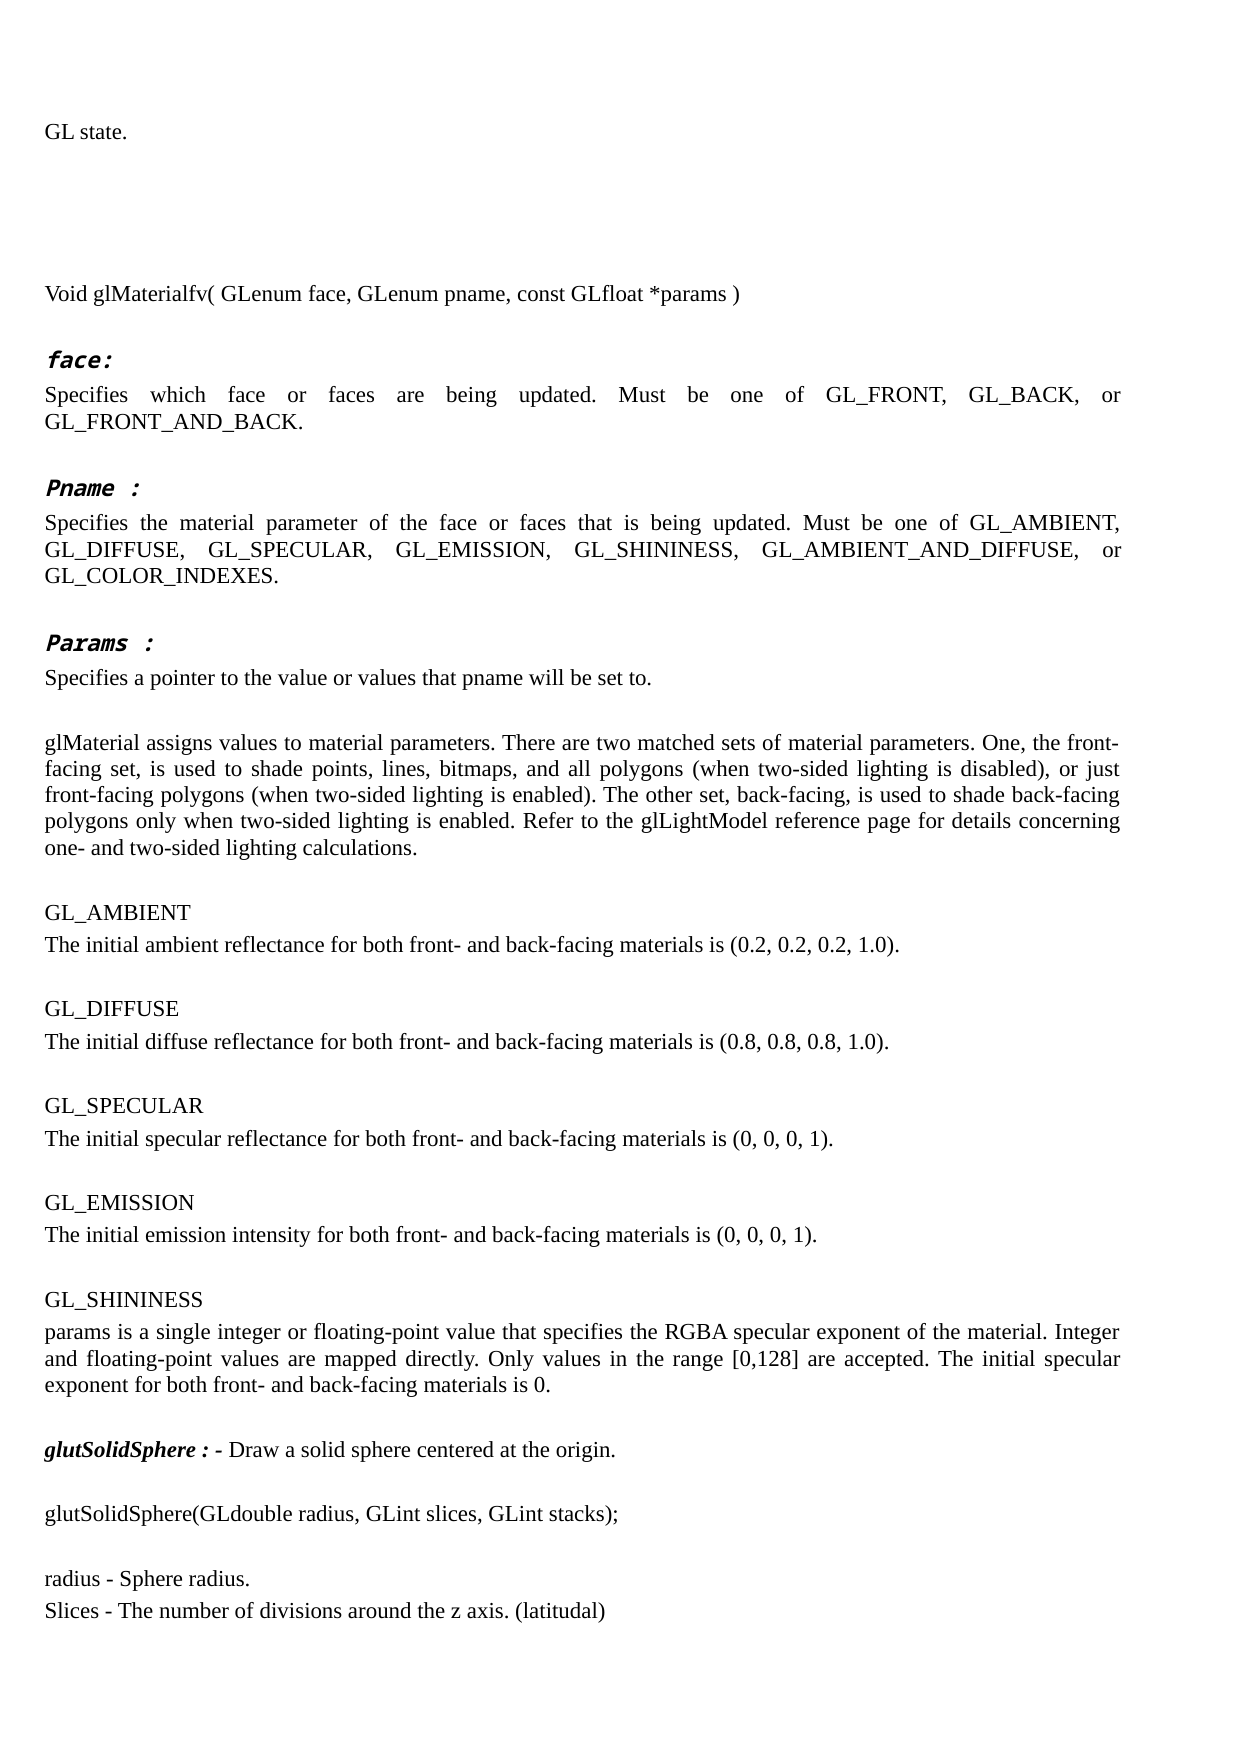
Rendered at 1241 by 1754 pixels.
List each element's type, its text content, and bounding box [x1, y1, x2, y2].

text GL_SHININESS [44, 1286, 1122, 1312]
text Specifies the material parameter of the face or faces that is being updated. Must be one of GL_AMBIENT, GL_DIFFUSE, GL_SPECULAR, GL_EMISSION, GL_SHININESS, GL_AMBIENT_AND_DIFFUSE, or GL_COLOR_INDEXES. [44, 509, 1122, 588]
text glMaterial assigns values to material parameters. There are two matched sets of material parameters. One, the front-facing set, is used to shade points, lines, bitmaps, and all polygons (when two-sided lighting is disabled), or just front-facing polygons (when two-sided lighting is enabled). The other set, back-facing, is used to shade back-facing polygons only when two-sided lighting is enabled. Refer to the glLightModel reference page for details concerning one- and two-sided lighting calculations. [44, 728, 1122, 860]
text glutSolidSphere : - Draw a solid sphere centered at the origin. [44, 1436, 1122, 1462]
text The initial specular reflectance for both front- and back-facing materials is (0, 0, 0, 1). [44, 1124, 1122, 1151]
text params is a single integer or floating-point value that specifies the RGBA specular exponent of the material. Integer and floating-point values are mapped directly. Only values in the range [0,128] are accepted. The initial specular exponent for both front- and back-facing materials is 0. [44, 1318, 1122, 1397]
text face: [44, 344, 1122, 375]
text radius - Sphere radius. [44, 1565, 1122, 1591]
text GL_SPECULAR [44, 1092, 1122, 1119]
text Specifies a pointer to the value or values that pname will be set to. [44, 664, 1122, 690]
text Params : [44, 627, 1122, 658]
text glutSolidSphere(GLdouble radius, GLint slices, GLint stacks); [44, 1500, 1122, 1527]
text GL_EMISSION [44, 1189, 1122, 1216]
text The initial diffuse reflectance for both front- and back-facing materials is (0.8, 0.8, 0.8, 1.0). [44, 1028, 1122, 1054]
text GL_AMBIENT [44, 898, 1122, 925]
text Slices - The number of divisions around the z axis. (latitudal) [44, 1597, 1122, 1623]
text Void glMaterialfv( GLenum face, GLenum pname, const GLfloat *params ) [44, 279, 1122, 306]
text Specifies which face or faces are being updated. Must be one of GL_FRONT, GL_BACK, or GL_FRONT_AND_BACK. [44, 381, 1122, 434]
text Pname : [44, 472, 1122, 503]
text GL state. [44, 118, 1122, 144]
text GL_DIFFUSE [44, 995, 1122, 1022]
text The initial emission intensity for both front- and back-facing materials is (0, 0, 0, 1). [44, 1221, 1122, 1248]
text The initial ambient reflectance for both front- and back-facing materials is (0.2, 0.2, 0.2, 1.0). [44, 931, 1122, 957]
